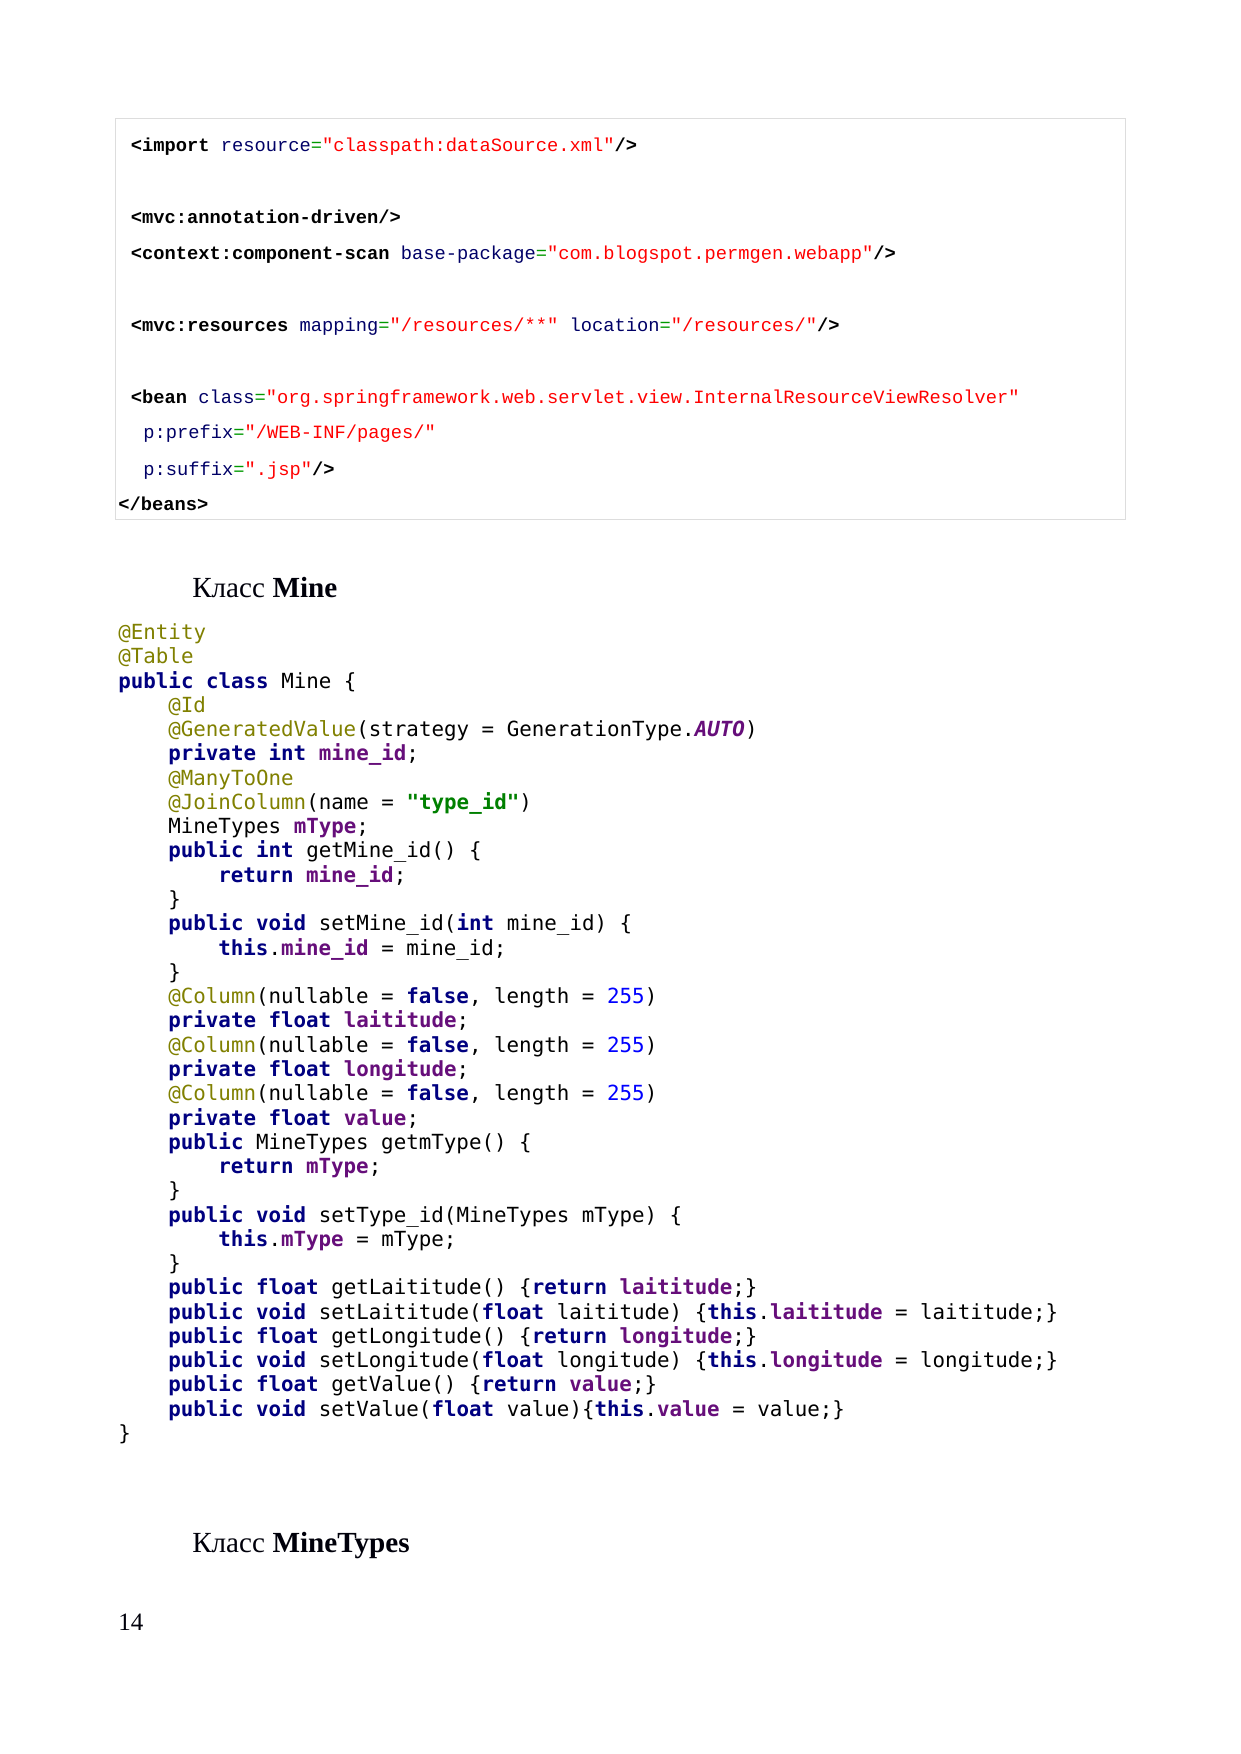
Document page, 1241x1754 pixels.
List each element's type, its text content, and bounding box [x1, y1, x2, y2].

text } [118, 1421, 1122, 1445]
text <mvc:annotation-driven/> [118, 193, 1122, 229]
text return mType; [118, 1154, 1122, 1178]
text public float getLaititude() {return laititude;} [118, 1275, 1122, 1300]
text <bean class="org.springframework.web.servlet.view.InternalResourceViewResolver" [118, 373, 1122, 409]
text public MineTypes getmType() { [118, 1130, 1122, 1154]
text </beans> [116, 477, 1125, 519]
text } [118, 960, 1122, 984]
text private int mine_id; [118, 741, 1122, 766]
text public void setLongitude(float longitude) {this.longitude = longitude;} [118, 1348, 1122, 1372]
text public float getValue() {return value;} [118, 1372, 1122, 1397]
text public void setLaititude(float laititude) {this.laititude = laititude;} [118, 1300, 1122, 1324]
text this.mine_id = mine_id; [118, 936, 1122, 960]
text p:suffix=".jsp"/> [118, 444, 1122, 477]
text @JoinColumn(name = "type_id") [118, 790, 1122, 814]
text } [118, 1251, 1122, 1275]
text @Id [118, 693, 1122, 717]
text private float laititude; [118, 1008, 1122, 1033]
text return mine_id; [118, 863, 1122, 887]
text p:prefix="/WEB-INF/pages/" [118, 409, 1122, 444]
text @Column(nullable = false, length = 255) [118, 1033, 1122, 1057]
text public class Mine { [118, 669, 1122, 693]
text this.mType = mType; [118, 1227, 1122, 1251]
text public int getMine_id() { [118, 838, 1122, 863]
text } [118, 887, 1122, 911]
text } [118, 1178, 1122, 1203]
text <mvc:resources mapping="/resources/**" location="/resources/"/> [118, 301, 1122, 337]
text @Column(nullable = false, length = 255) [118, 984, 1122, 1008]
text Класс MineTypes [118, 1525, 1122, 1559]
text private float longitude; [118, 1057, 1122, 1081]
text @GeneratedValue(strategy = GenerationType.AUTO) [118, 717, 1122, 741]
text private float value; [118, 1106, 1122, 1130]
text @ManyToOne [118, 766, 1122, 790]
text public float getLongitude() {return longitude;} [118, 1324, 1122, 1348]
text MineTypes mType; [118, 814, 1122, 838]
text <import resource="classpath:dataSource.xml"/> [116, 119, 1125, 157]
text public void setType_id(MineTypes mType) { [118, 1203, 1122, 1227]
text @Column(nullable = false, length = 255) [118, 1081, 1122, 1106]
text @Table [118, 644, 1122, 669]
text public void setMine_id(int mine_id) { [118, 911, 1122, 936]
text <context:component-scan base-package="com.blogspot.permgen.webapp"/> [118, 229, 1122, 265]
text public void setValue(float value){this.value = value;} [118, 1397, 1122, 1421]
text @Entity [118, 620, 1122, 644]
text Класс Mine [118, 570, 1122, 603]
